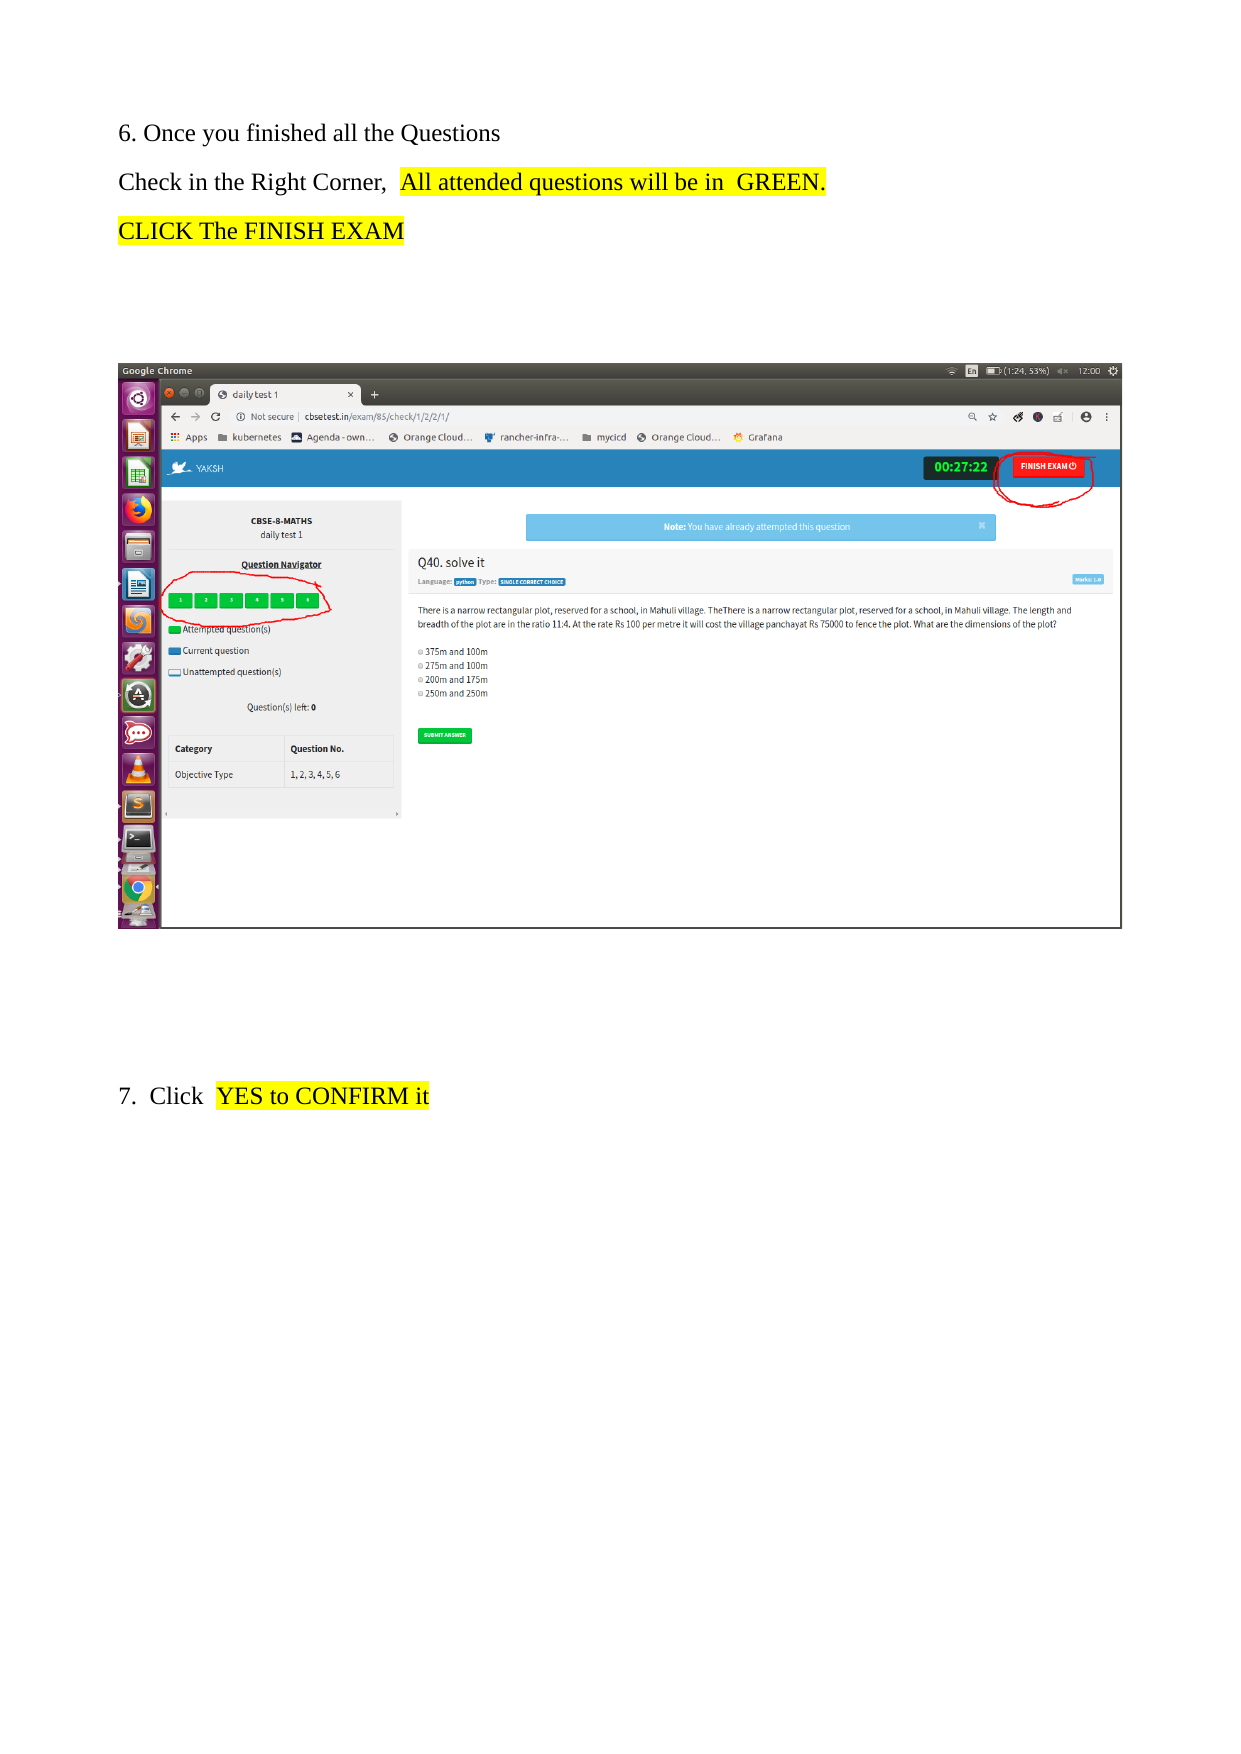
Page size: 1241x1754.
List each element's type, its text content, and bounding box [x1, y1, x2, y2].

text 6. Once you finished all the Questions [118, 118, 1122, 147]
text Check in the Right Corner, All attended questions will be in GREEN. [118, 167, 1122, 196]
text CLICK The FINISH EXAM [118, 216, 1122, 245]
text 7. Click YES to CONFIRM it [118, 1081, 1122, 1110]
picture [118, 363, 1123, 929]
